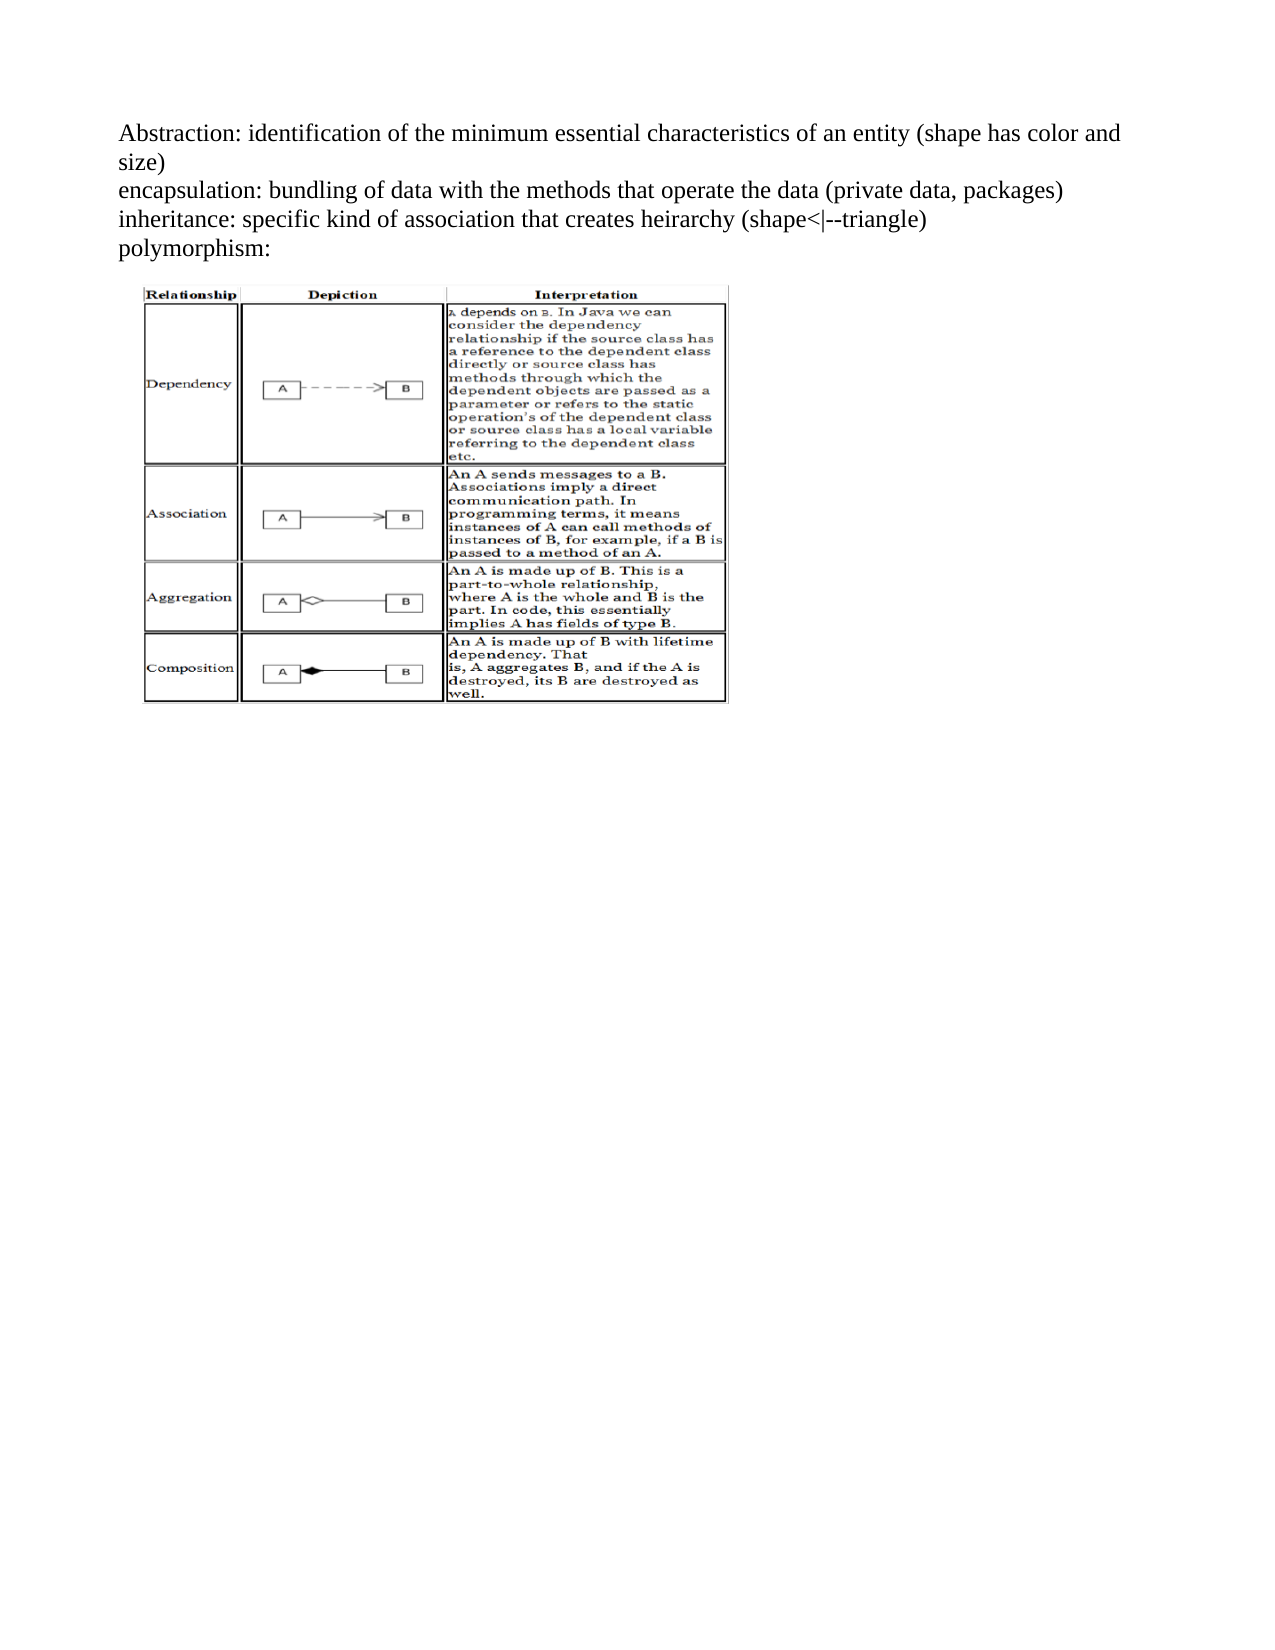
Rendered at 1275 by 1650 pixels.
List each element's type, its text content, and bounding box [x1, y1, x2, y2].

text Abstraction: identification of the minimum essential characteristics of an entity (shape has color and size) [118, 118, 1157, 176]
text polymorphism: [118, 233, 1157, 262]
picture [137, 280, 730, 704]
text inheritance: specific kind of association that creates heirarchy (shape<|--triangle) [118, 204, 1157, 233]
text encapsulation: bundling of data with the methods that operate the data (private data, packages) [118, 176, 1157, 204]
